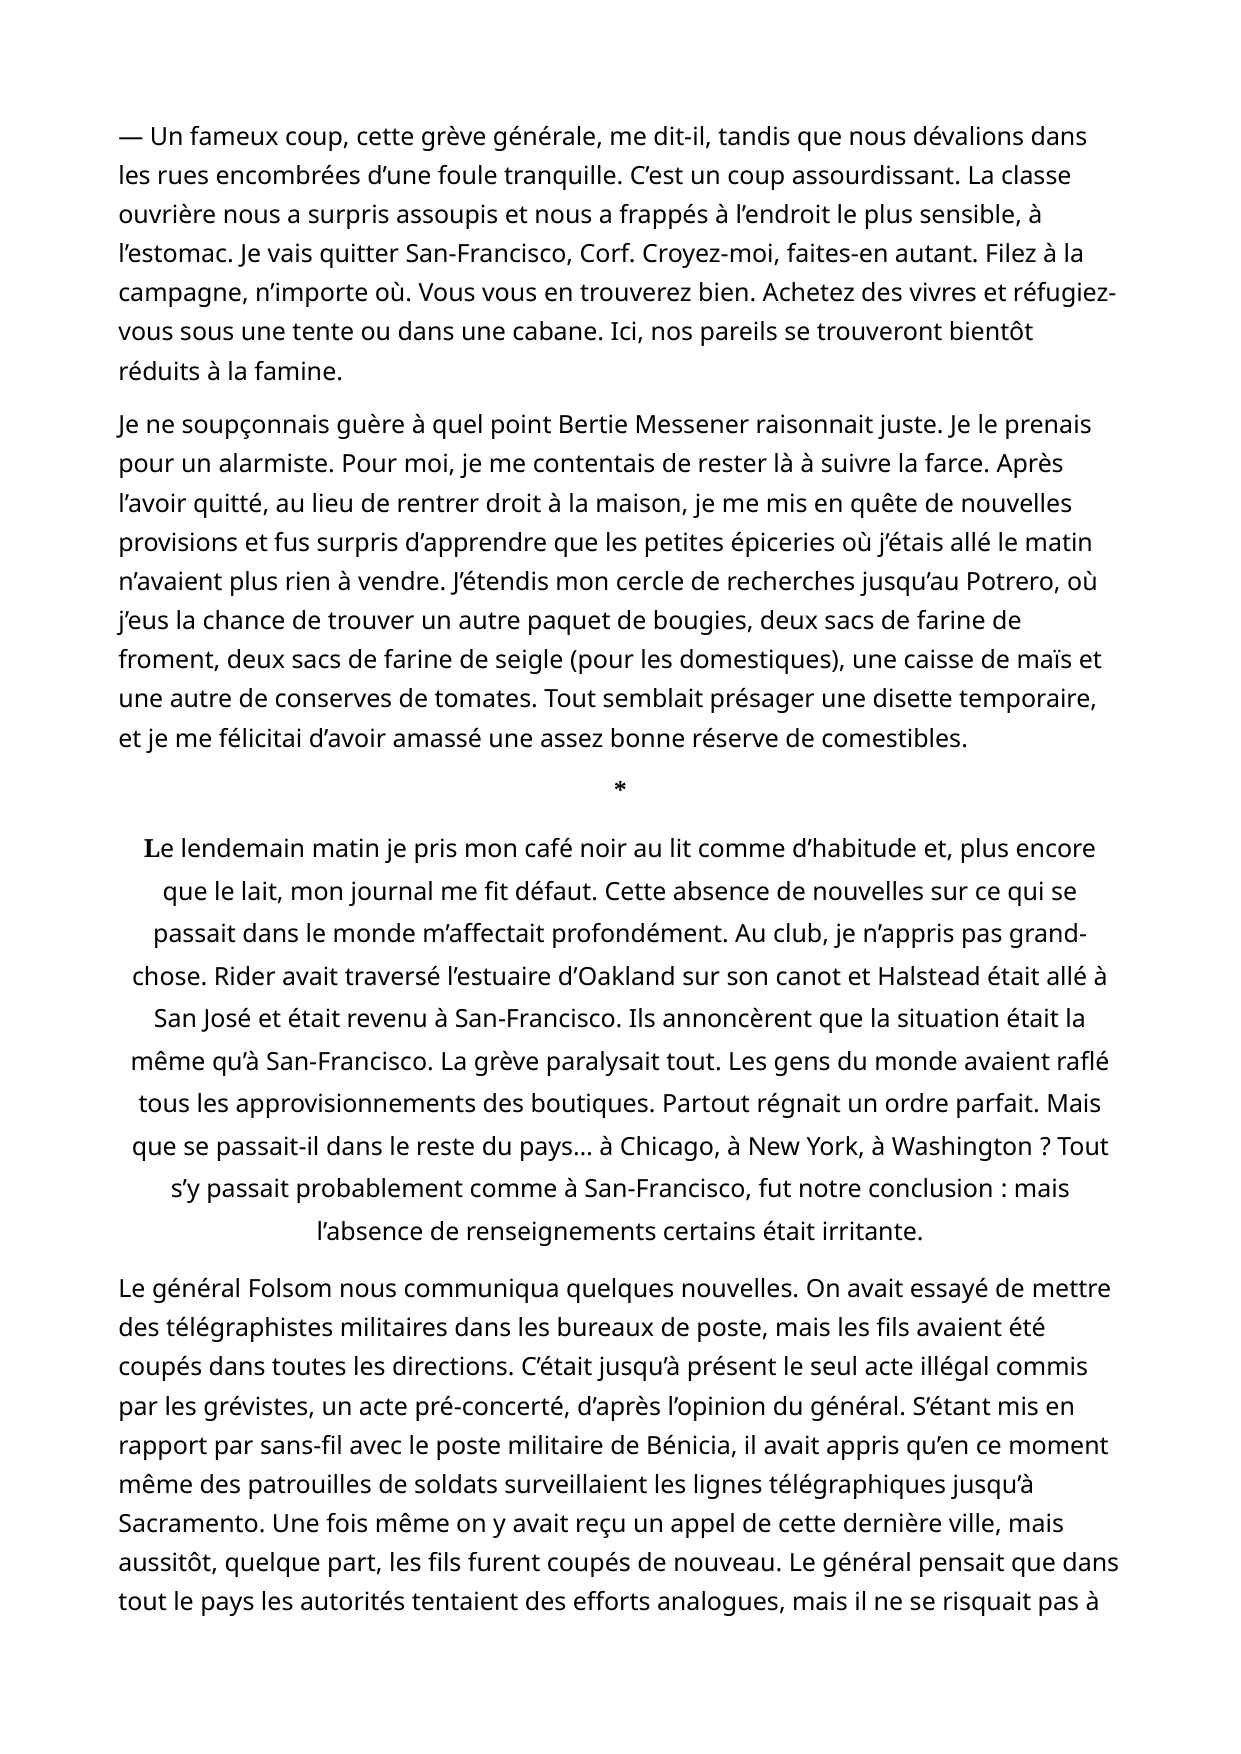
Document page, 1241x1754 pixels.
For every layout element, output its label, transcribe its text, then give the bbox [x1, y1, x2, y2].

text Le général Folsom nous communiqua quelques nouvelles. On avait essayé de mettre des télégraphistes militaires dans les bureaux de poste, mais les fils avaient été coupés dans toutes les directions. C’était jusqu’à présent le seul acte illégal commis par les grévistes, un acte pré-concerté, d’après l’opinion du général. S’étant mis en rapport par sans-fil avec le poste militaire de Bénicia, il avait appris qu’en ce moment même des patrouilles de soldats surveillaient les lignes télégraphiques jusqu’à Sacramento. Une fois même on y avait reçu un appel de cette dernière ville, mais aussitôt, quelque part, les fils furent coupés de nouveau. Le général pensait que dans tout le pays les autorités tentaient des efforts analogues, mais il ne se risquait pas à [118, 1271, 1122, 1618]
text Le lendemain matin je pris mon café noir au lit comme d’habitude et, plus encore que le lait, mon journal me fit défaut. Cette absence de nouvelles sur ce qui se passait dans le monde m’affectait profondément. Au club, je n’appris pas grand-chose. Rider avait traversé l’estuaire d’Oakland sur son canot et Halstead était allé à San José et était revenu à San-Francisco. Ils annoncèrent que la situation était la même qu’à San-Francisco. La grève paralysait tout. Les gens du monde avaient raflé tous les approvisionnements des boutiques. Partout régnait un ordre parfait. Mais que se passait-il dans le reste du pays… à Chicago, à New York, à Washington ? Tout s’y passait probablement comme à San-Francisco, fut notre conclusion : mais l’absence de renseignements certains était irritante. [118, 831, 1122, 1248]
text Je ne soupçonnais guère à quel point Bertie Messener raisonnait juste. Je le prenais pour un alarmiste. Pour moi, je me contentais de rester là à suivre la farce. Après l’avoir quitté, au lieu de rentrer droit à la maison, je me mis en quête de nouvelles provisions et fus surpris d’apprendre que les petites épiceries où j’étais allé le matin n’avaient plus rien à vendre. J’étendis mon cercle de recherches jusqu’au Potrero, où j’eus la chance de trouver un autre paquet de bougies, deux sacs de farine de froment, deux sacs de farine de seigle (pour les domestiques), une caisse de maïs et une autre de conserves de tomates. Tout semblait présager une disette temporaire, et je me félicitai d’avoir amassé une assez bonne réserve de comestibles. [118, 407, 1122, 754]
text * [118, 774, 1122, 808]
text — Un fameux coup, cette grève générale, me dit-il, tandis que nous dévalions dans les rues encombrées d’une foule tranquille. C’est un coup assourdissant. La classe ouvrière nous a surpris assoupis et nous a frappés à l’endroit le plus sensible, à l’estomac. Je vais quitter San-Francisco, Corf. Croyez-moi, faites-en autant. Filez à la campagne, n’importe où. Vous vous en trouverez bien. Achetez des vivres et réfugiez-vous sous une tente ou dans une cabane. Ici, nos pareils se trouveront bientôt réduits à la famine. [118, 118, 1122, 387]
